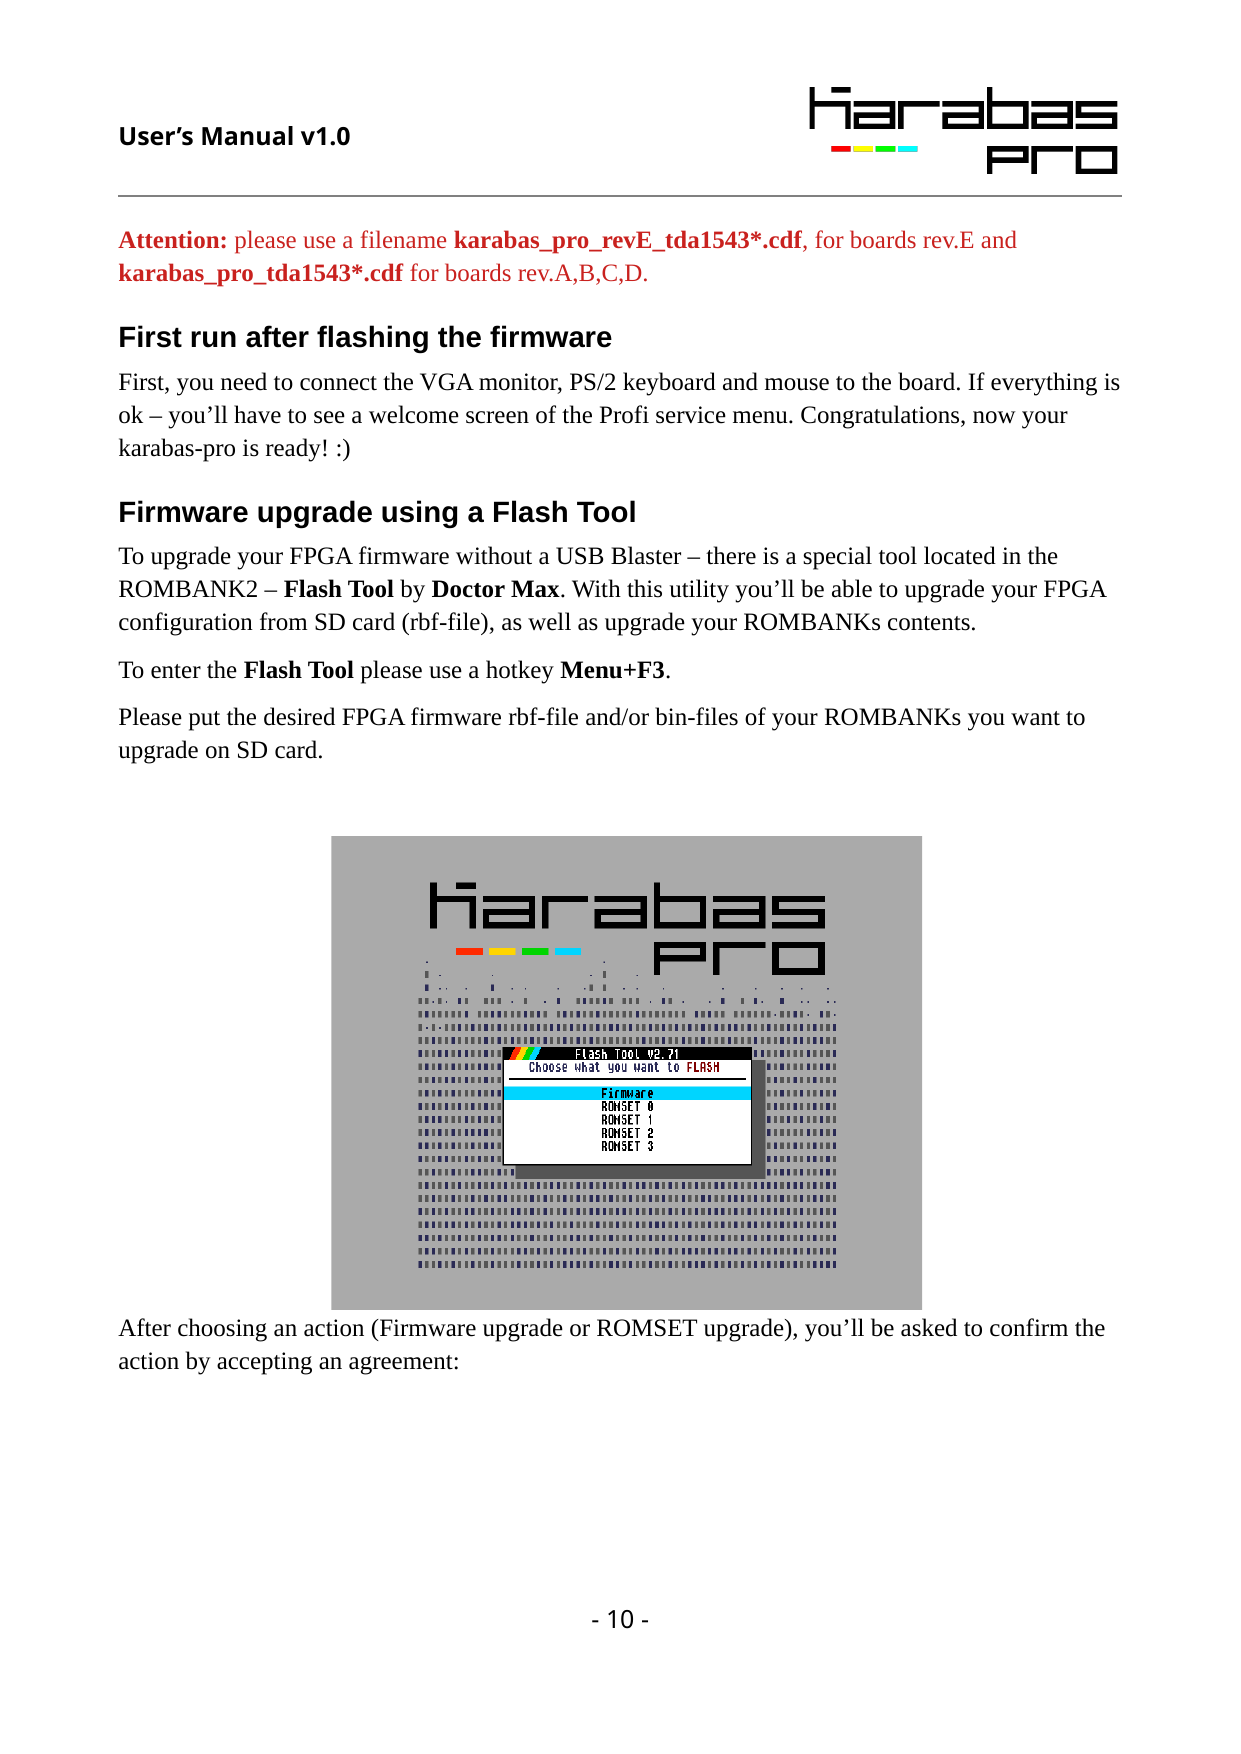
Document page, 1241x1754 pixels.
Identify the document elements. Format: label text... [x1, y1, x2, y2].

text To upgrade your FPGA firmware without a USB Blaster – there is a special tool located in the ROMBANK2 – Flash Tool by Doctor Max. With this utility you’ll be able to upgrade your FPGA configuration from SD card (rbf-file), as well as upgrade your ROMBANKs contents. [118, 541, 1122, 636]
text First, you need to connect the VGA monitor, PS/2 keyboard and mouse to the board. If everything is ok – you’ll have to see a welcome screen of the Profi service menu. Congratulations, now your karabas-pro is ready! :) [118, 367, 1122, 461]
picture [331, 836, 923, 1310]
picture [809, 84, 1120, 174]
subtitle Firmware upgrade using a Flash Tool [118, 495, 1122, 529]
text Please put the desired FPGA firmware rbf-file and/or bin-files of your ROMBANKs you want to upgrade on SD card. [118, 702, 1122, 764]
text To enter the Flash Tool please use a hotkey Menu+F3. [118, 655, 1122, 683]
text After choosing an action (Firmware upgrade or ROMSET upgrade), you’ll be asked to confirm the action by accepting an agreement: [118, 1301, 1122, 1375]
text Attention: please use a filename karabas_pro_revE_tda1543*.cdf, for boards rev.E and karabas_pro_tda1543*.cdf for boards rev.A,B,C,D. [118, 225, 1122, 287]
subtitle First run after flashing the firmware [118, 320, 1122, 354]
